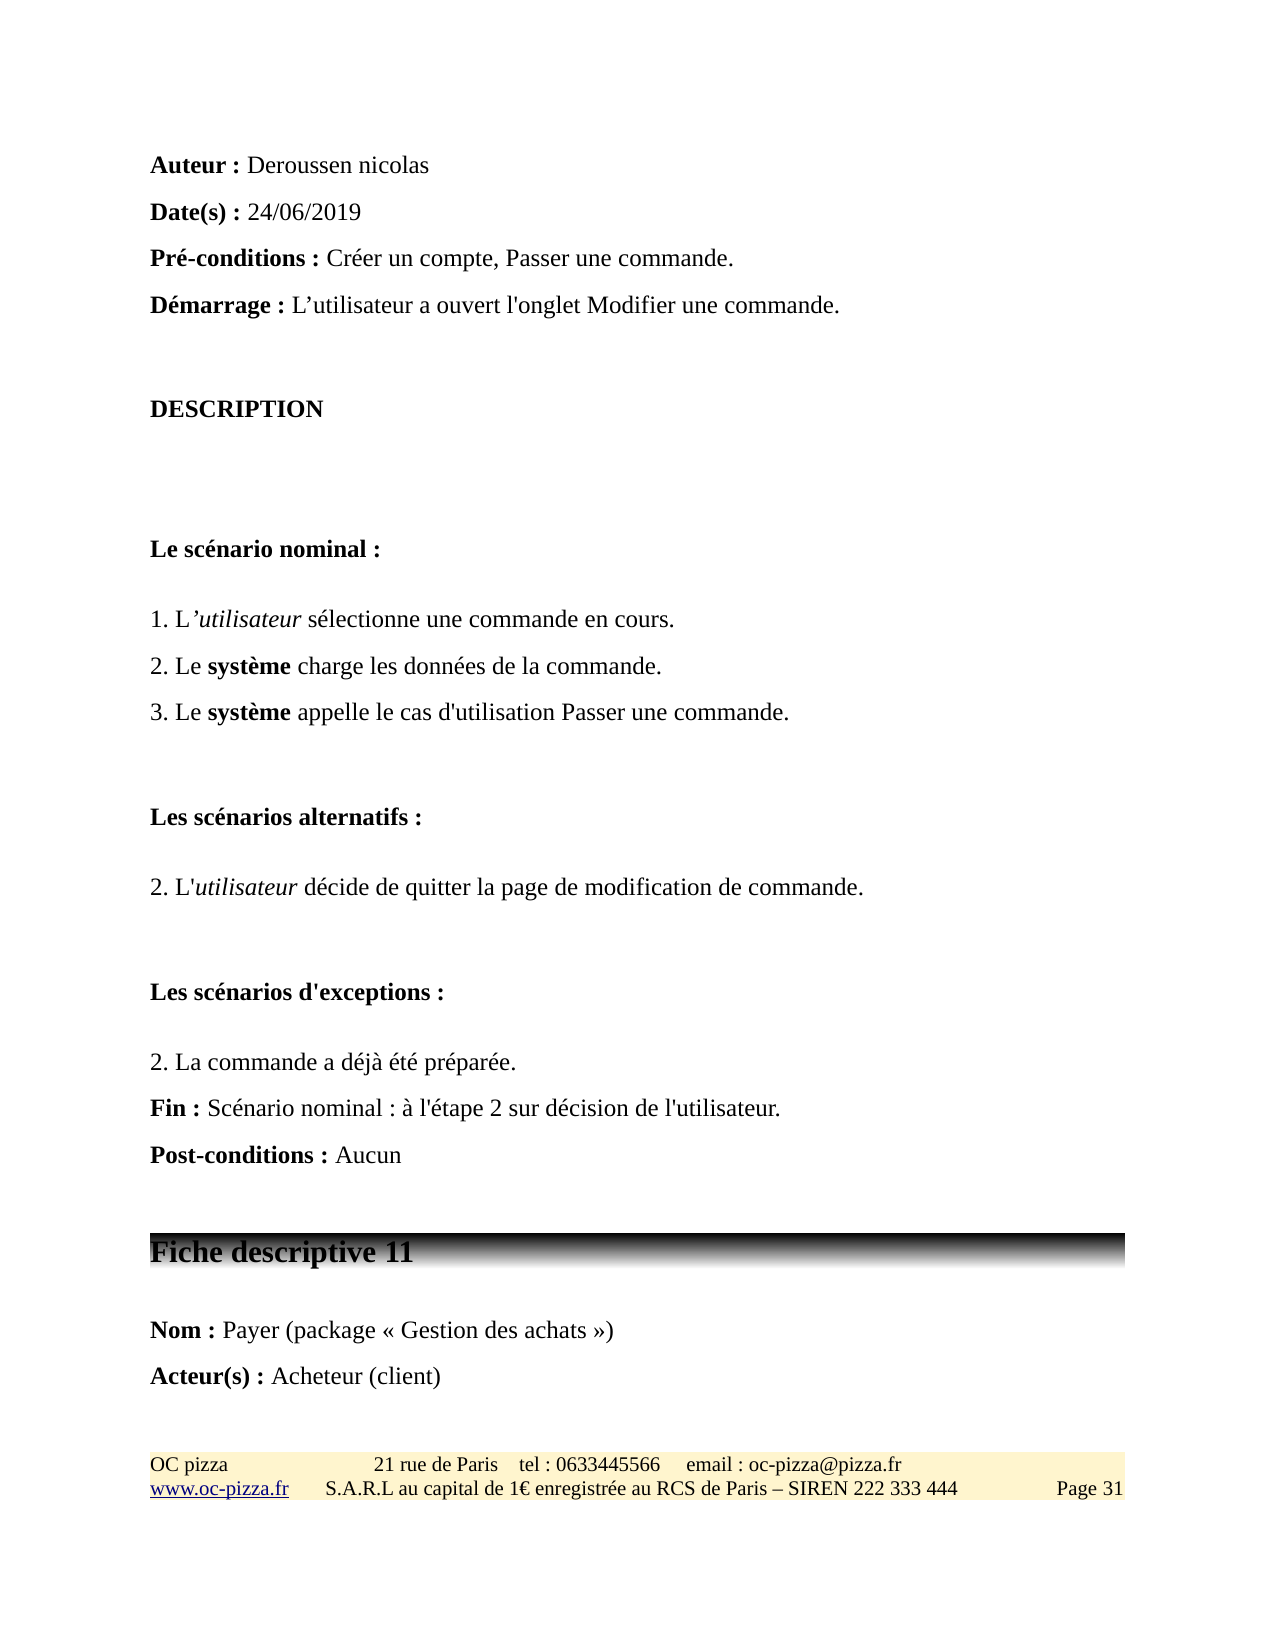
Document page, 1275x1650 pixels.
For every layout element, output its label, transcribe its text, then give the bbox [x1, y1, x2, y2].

text 2. La commande a déjà été préparée. [150, 1047, 1125, 1076]
text Fin : Scénario nominal : à l'étape 2 sur décision de l'utilisateur. [150, 1093, 1125, 1122]
text Les scénarios d'exceptions : [150, 977, 1125, 1006]
text Les scénarios alternatifs : [150, 802, 1125, 831]
text Fiche descriptive 11 [150, 1233, 1125, 1269]
text DESCRIPTION [150, 394, 1125, 423]
text Nom : Payer (package « Gestion des achats ») Acteur(s) : Acheteur (client) [150, 1315, 1125, 1390]
text 1. L’utilisateur sélectionne une commande en cours. 2. Le système charge les données de la commande. 3. Le système appelle le cas d'utilisation Passer une commande. [150, 604, 1125, 726]
text Auteur : Deroussen nicolas Date(s) : 24/06/2019 [150, 150, 1125, 225]
text Post-conditions : Aucun [150, 1140, 1125, 1169]
text 2. L'utilisateur décide de quitter la page de modification de commande. [150, 872, 1125, 901]
text Pré-conditions : Créer un compte, Passer une commande. Démarrage : L’utilisateur a ouvert l'onglet Modifier une commande. [150, 243, 1125, 318]
text Le scénario nominal : [150, 534, 1125, 563]
